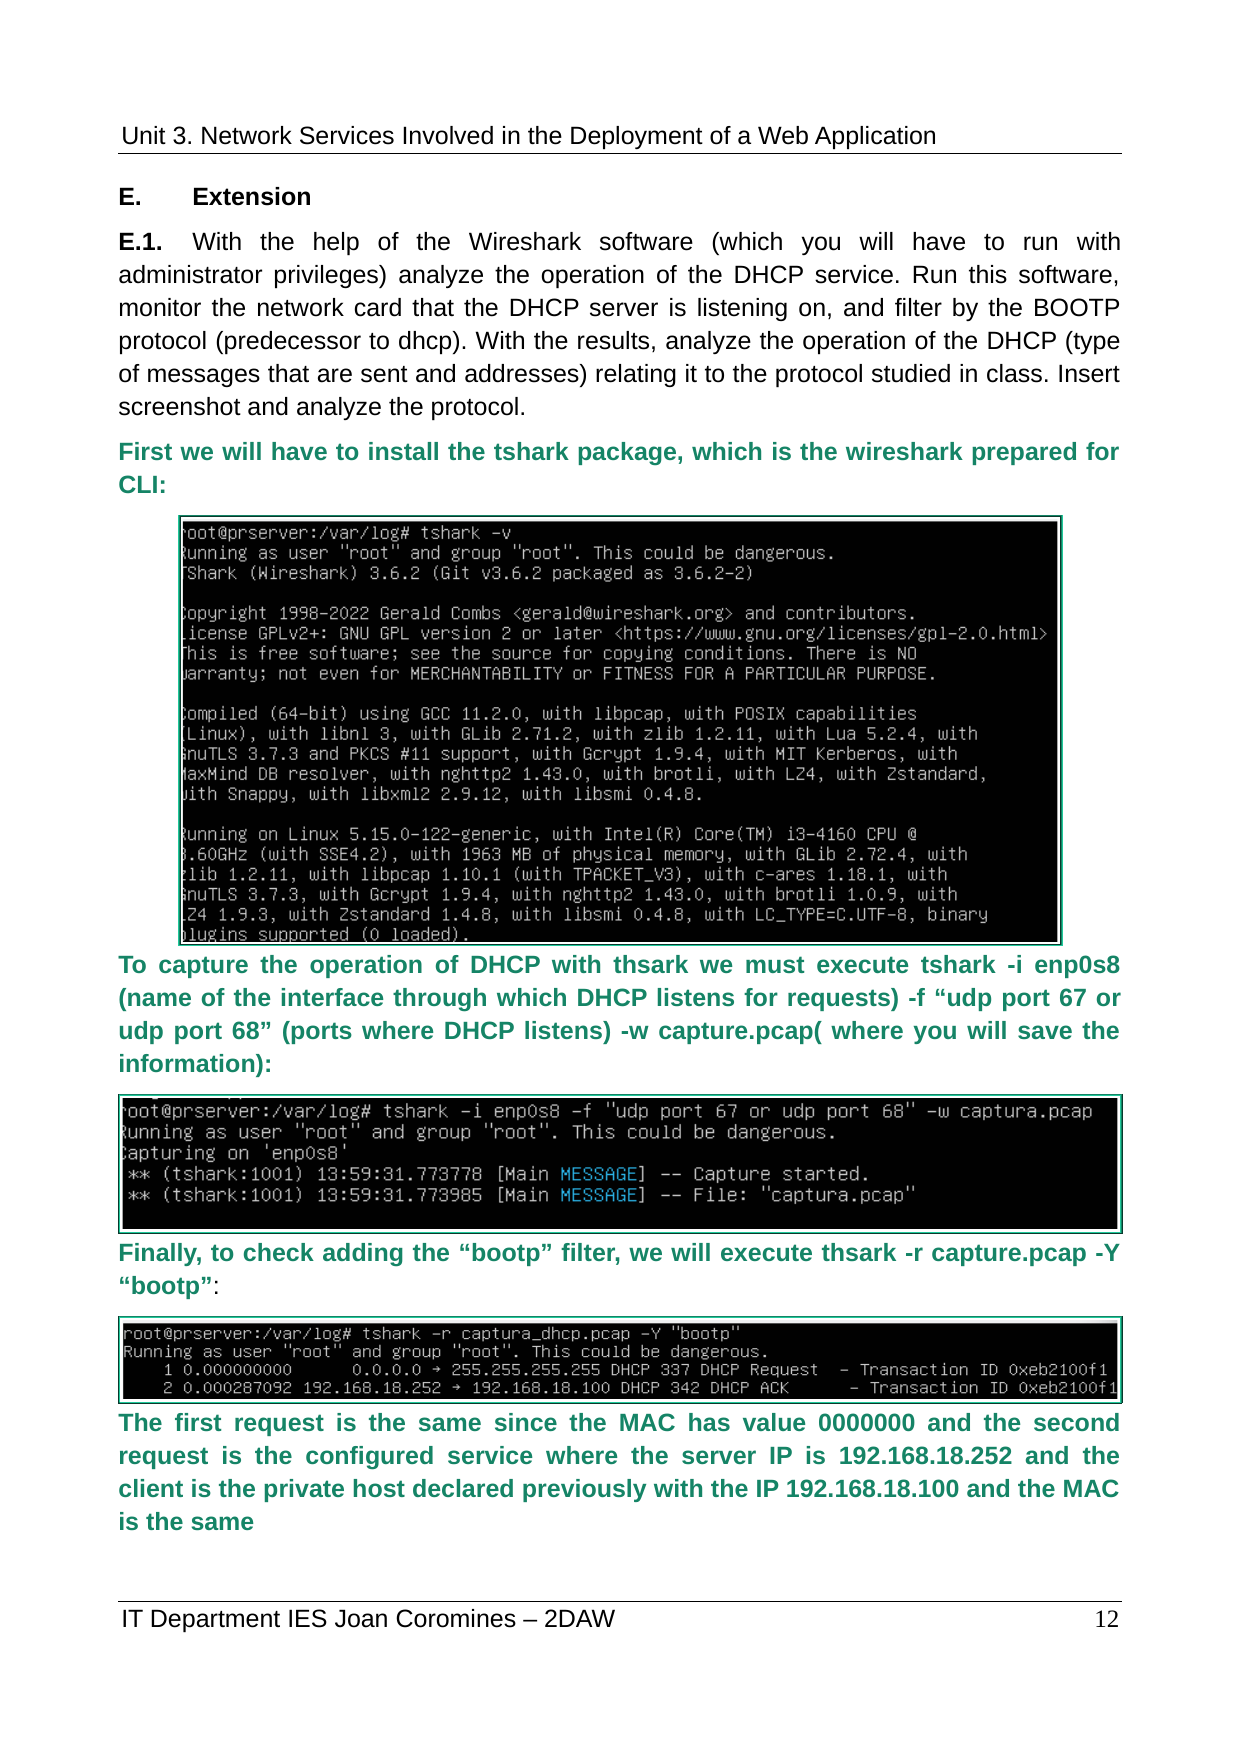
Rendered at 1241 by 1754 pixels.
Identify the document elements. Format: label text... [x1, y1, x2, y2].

text To capture the operation of DHCP with thsark we must execute tshark -i enp0s8 (name of the interface through which DHCP listens for requests) -f “udp port 67 or udp port 68” (ports where DHCP listens) -w capture.pcap( where you will save the information): [118, 515, 1122, 1078]
text First we will have to install the tshark package, which is the wireshark prepared for CLI: [118, 437, 1122, 499]
picture [122, 1098, 1118, 1229]
text [120, 1096, 1120, 1232]
picture [122, 1320, 1118, 1399]
text E.1. With the help of the Wireshark software (which you will have to run with administrator privileges) analyze the operation of the DHCP service. Run this software, monitor the network card that the DHCP server is listening on, and filter by the BOOTP protocol (predecessor to dhcp). With the results, analyze the operation of the DHCP (type of messages that are sent and addresses) relating it to the protocol studied in class. Insert screenshot and analyze the protocol. [118, 227, 1122, 421]
text E. Extension [118, 182, 1122, 211]
text The first request is the same since the MAC has value 0000000 and the second request is the configured service where the server IP is 192.168.18.252 and the client is the private host declared previously with the IP 192.168.18.100 and the MAC is the same [118, 1404, 1122, 1535]
picture [182, 519, 1058, 942]
text [120, 1318, 1120, 1402]
text Finally, to check adding the “bootp” filter, we will execute thsark -r capture.pcap -Y “bootp”: [118, 1234, 1122, 1300]
